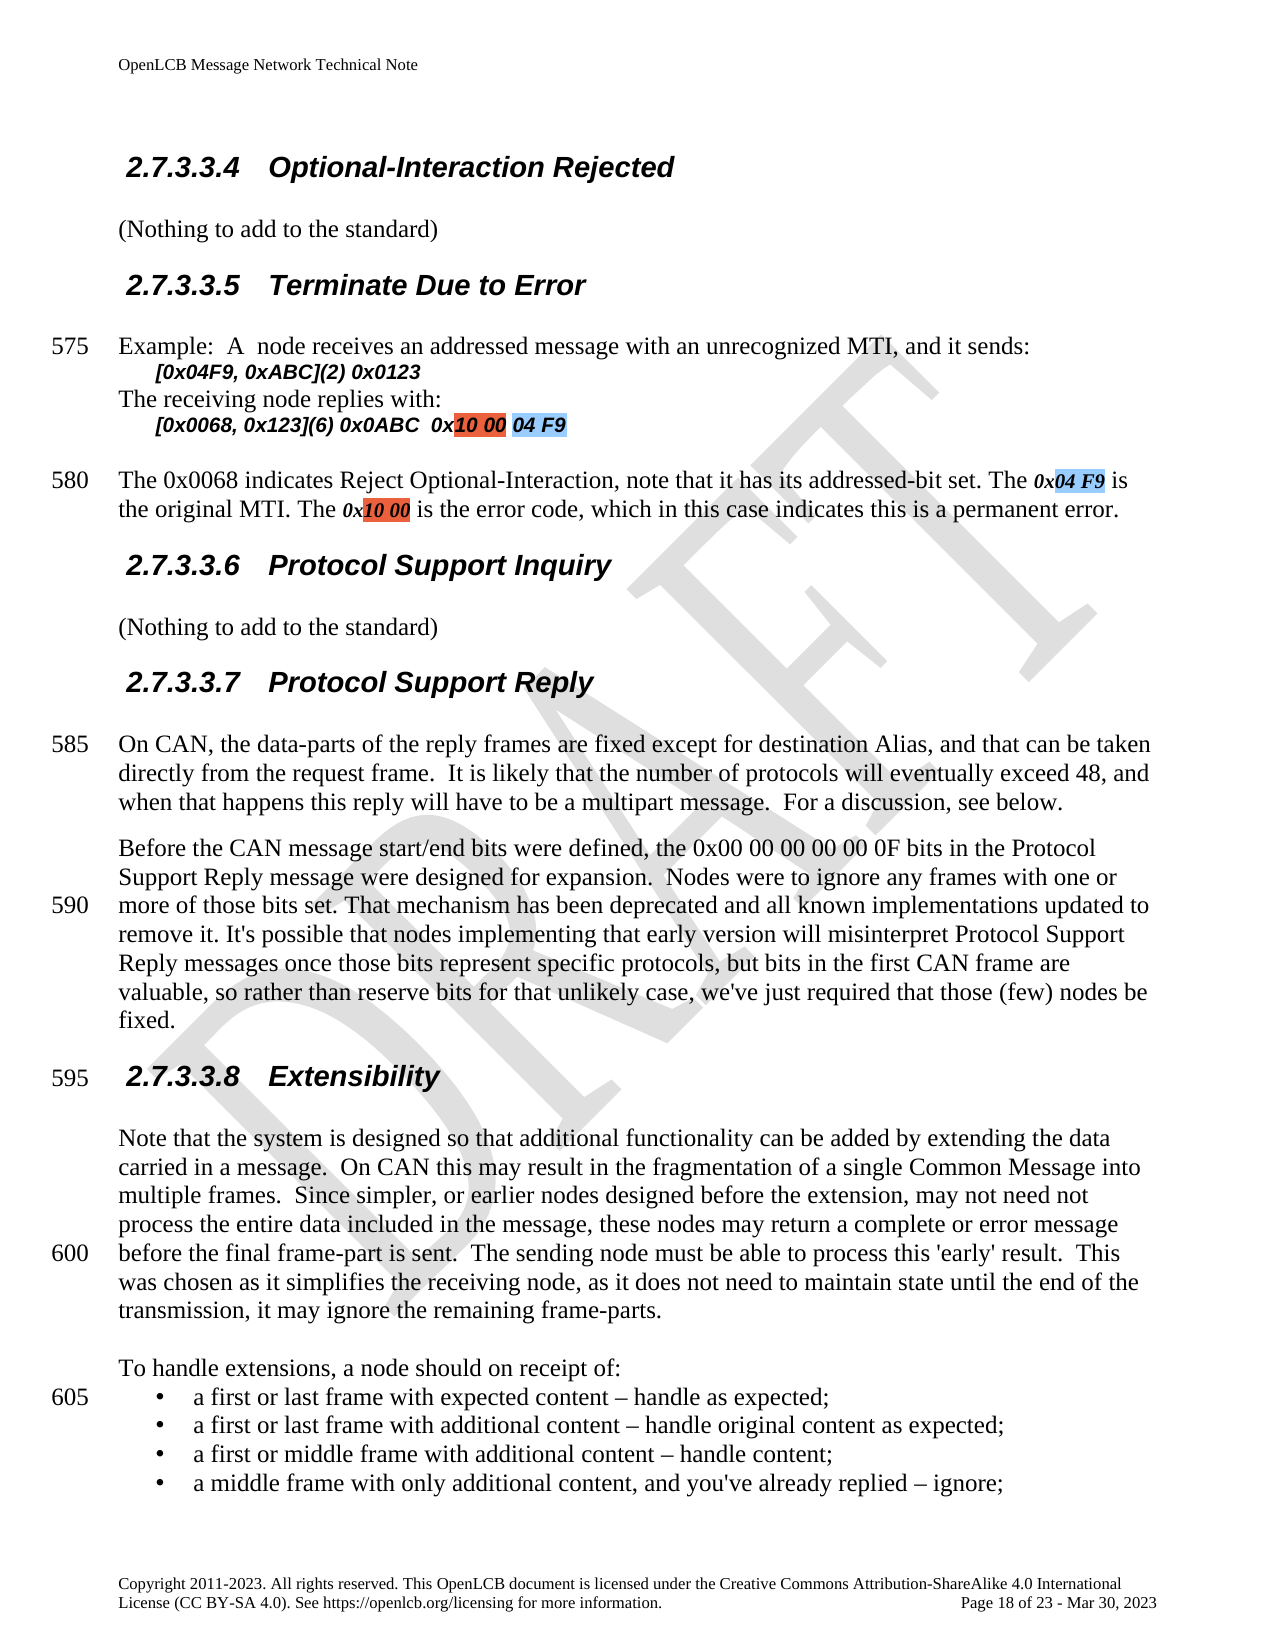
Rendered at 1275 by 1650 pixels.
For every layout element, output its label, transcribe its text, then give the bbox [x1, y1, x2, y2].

text Before the CAN message start/end bits were defined, the 0x00 00 00 00 00 0F bits in the Protocol Support Reply message were designed for expansion. Nodes were to ignore any frames with one or more of those bits set. That mechanism has been deprecated and all known implementations updated to remove it. It's possible that nodes implementing that early version will misinterpret Protocol Support Reply messages once those bits represent specific protocols, but bits in the first CAN frame are valuable, so rather than reserve bits for that unlikely case, we've just required that those (few) nodes be fixed. [476, 833, 1157, 1034]
subtitle [685, 548, 973, 581]
text [840, 612, 1032, 640]
subtitle Protocol Support Inquiry [118, 548, 666, 581]
text [0x04F9, 0xABC](2) 0x0123 [118, 360, 854, 384]
text [1072, 612, 1157, 640]
text The 0x0068 indicates Reject Optional-Interaction, note that it has its addressed-bit set. The 0x04 F9 is the original MTI. The 0x10 00 is the error code, which in this case indicates this is a permanent error. [781, 465, 915, 523]
subtitle Extensibility [219, 1059, 418, 1093]
text On CAN, the data-parts of the reply frames are fixed except for destination Alias, and that can be taken directly from the request frame. It is likely that the number of protocols will eventually exceed 48, and when that happens this reply will have to be a multipart message. For a discussion, see below. [849, 729, 1157, 815]
text [732, 612, 829, 640]
subtitle [986, 548, 1157, 581]
text On CAN, the data-parts of the reply frames are fixed except for destination Alias, and that can be taken directly from the request frame. It is likely that the number of protocols will eventually exceed 48, and when that happens this reply will have to be a multipart message. For a discussion, see below. [118, 729, 604, 815]
list a first or last frame with additional content – handle original content as expected; [156, 1411, 1157, 1439]
subtitle Extensibility [118, 1059, 208, 1093]
text The receiving node replies with: [118, 384, 830, 413]
text Before the CAN message start/end bits were defined, the 0x00 00 00 00 00 0F bits in the Protocol Support Reply message were designed for expansion. Nodes were to ignore any frames with one or more of those bits set. That mechanism has been deprecated and all known implementations updated to remove it. It's possible that nodes implementing that early version will misinterpret Protocol Support Reply messages once those bits represent specific protocols, but bits in the first CAN frame are valuable, so rather than reserve bits for that unlikely case, we've just required that those (few) nodes be fixed. [118, 833, 477, 1034]
subtitle Protocol Support Reply [118, 665, 773, 699]
text (Nothing to add to the standard) [118, 214, 1157, 242]
subtitle Extensibility [548, 1059, 1157, 1093]
text On CAN, the data-parts of the reply frames are fixed except for destination Alias, and that can be taken directly from the request frame. It is likely that the number of protocols will eventually exceed 48, and when that happens this reply will have to be a multipart message. For a discussion, see below. [645, 729, 873, 815]
text The 0x0068 indicates Reject Optional-Interaction, note that it has its addressed-bit set. The 0x04 F9 is the original MTI. The 0x10 00 is the error code, which in this case indicates this is a permanent error. [903, 465, 1157, 523]
subtitle [805, 665, 1157, 699]
text Example: A node receives an addressed message with an unrecognized MTI, and it sends: [118, 331, 1157, 360]
subtitle Terminate Due to Error [118, 267, 1157, 301]
text [0x0068, 0x123](6) 0x0ABC 0x10 00 04 F9 [118, 413, 801, 437]
text On CAN, the data-parts of the reply frames are fixed except for destination Alias, and that can be taken directly from the request frame. It is likely that the number of protocols will eventually exceed 48, and when that happens this reply will have to be a multipart message. For a discussion, see below. [569, 729, 695, 815]
list a middle frame with only additional content, and you've already replied – ignore; [156, 1468, 1157, 1497]
list a first or last frame with expected content – handle as expected; [156, 1382, 1157, 1411]
subtitle Optional-Interaction Rejected [118, 150, 1157, 183]
text Note that the system is designed so that additional functionality can be added by extending the data carried in a message. On CAN this may result in the fragmentation of a single Common Message into multiple frames. Since simpler, or earlier nodes designed before the extension, may not need not process the entire data included in the message, these nodes may return a complete or error message before the final frame-part is sent. The sending node must be able to process this 'early' result. This was chosen as it simplifies the receiving node, as it does not need to maintain state until the end of the transmission, it may ignore the remaining frame-parts. [118, 1123, 1157, 1324]
text The 0x0068 indicates Reject Optional-Interaction, note that it has its addressed-bit set. The 0x04 F9 is the original MTI. The 0x10 00 is the error code, which in this case indicates this is a permanent error. [118, 465, 806, 523]
list a first or middle frame with additional content – handle content; [156, 1439, 1157, 1468]
text Before the CAN message start/end bits were defined, the 0x00 00 00 00 00 0F bits in the Protocol Support Reply message were designed for expansion. Nodes were to ignore any frames with one or more of those bits set. That mechanism has been deprecated and all known implementations updated to remove it. It's possible that nodes implementing that early version will misinterpret Protocol Support Reply messages once those bits represent specific protocols, but bits in the first CAN frame are valuable, so rather than reserve bits for that unlikely case, we've just required that those (few) nodes be fixed. [373, 845, 509, 985]
text [851, 413, 1157, 437]
text [908, 360, 1157, 384]
text [844, 384, 1157, 413]
text [867, 366, 911, 384]
text To handle extensions, a node should on receipt of: [118, 1353, 1157, 1382]
subtitle Extensibility [434, 1059, 536, 1093]
text (Nothing to add to the standard) [118, 612, 714, 640]
